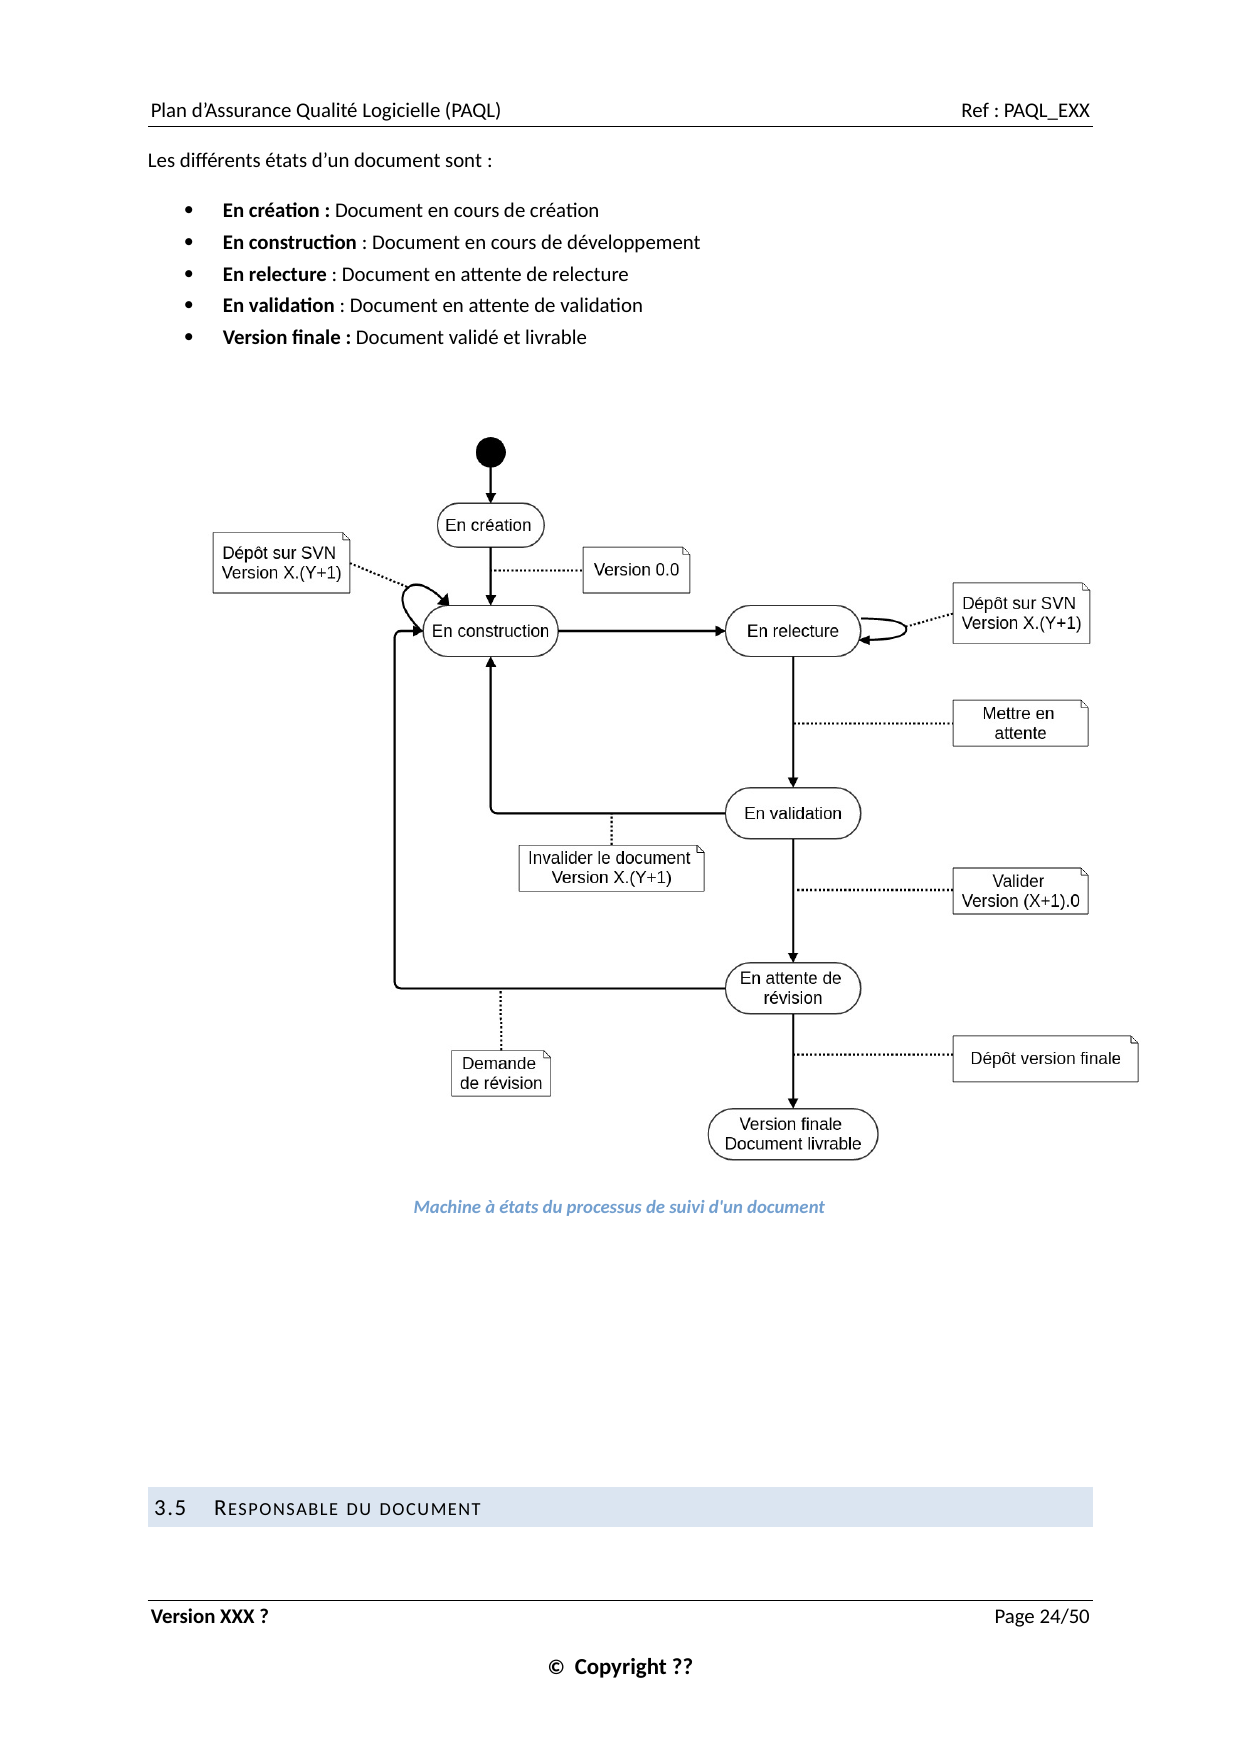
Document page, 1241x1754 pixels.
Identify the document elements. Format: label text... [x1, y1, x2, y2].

list En validation : Document en attente de validation [185, 292, 1093, 318]
picture [206, 400, 1152, 1133]
list En relecture : Document en attente de relecture [185, 261, 1093, 286]
subtitle Responsable du document [154, 1493, 1086, 1521]
text Machine à états du processus de suivi d'un document [148, 379, 1093, 1219]
list En création : Document en cours de création [185, 197, 1093, 223]
text Les différents états d’un document sont : [148, 148, 1093, 173]
list En construction : Document en cours de développement [185, 229, 1093, 254]
list Version finale : Document validé et livrable [185, 324, 1093, 349]
